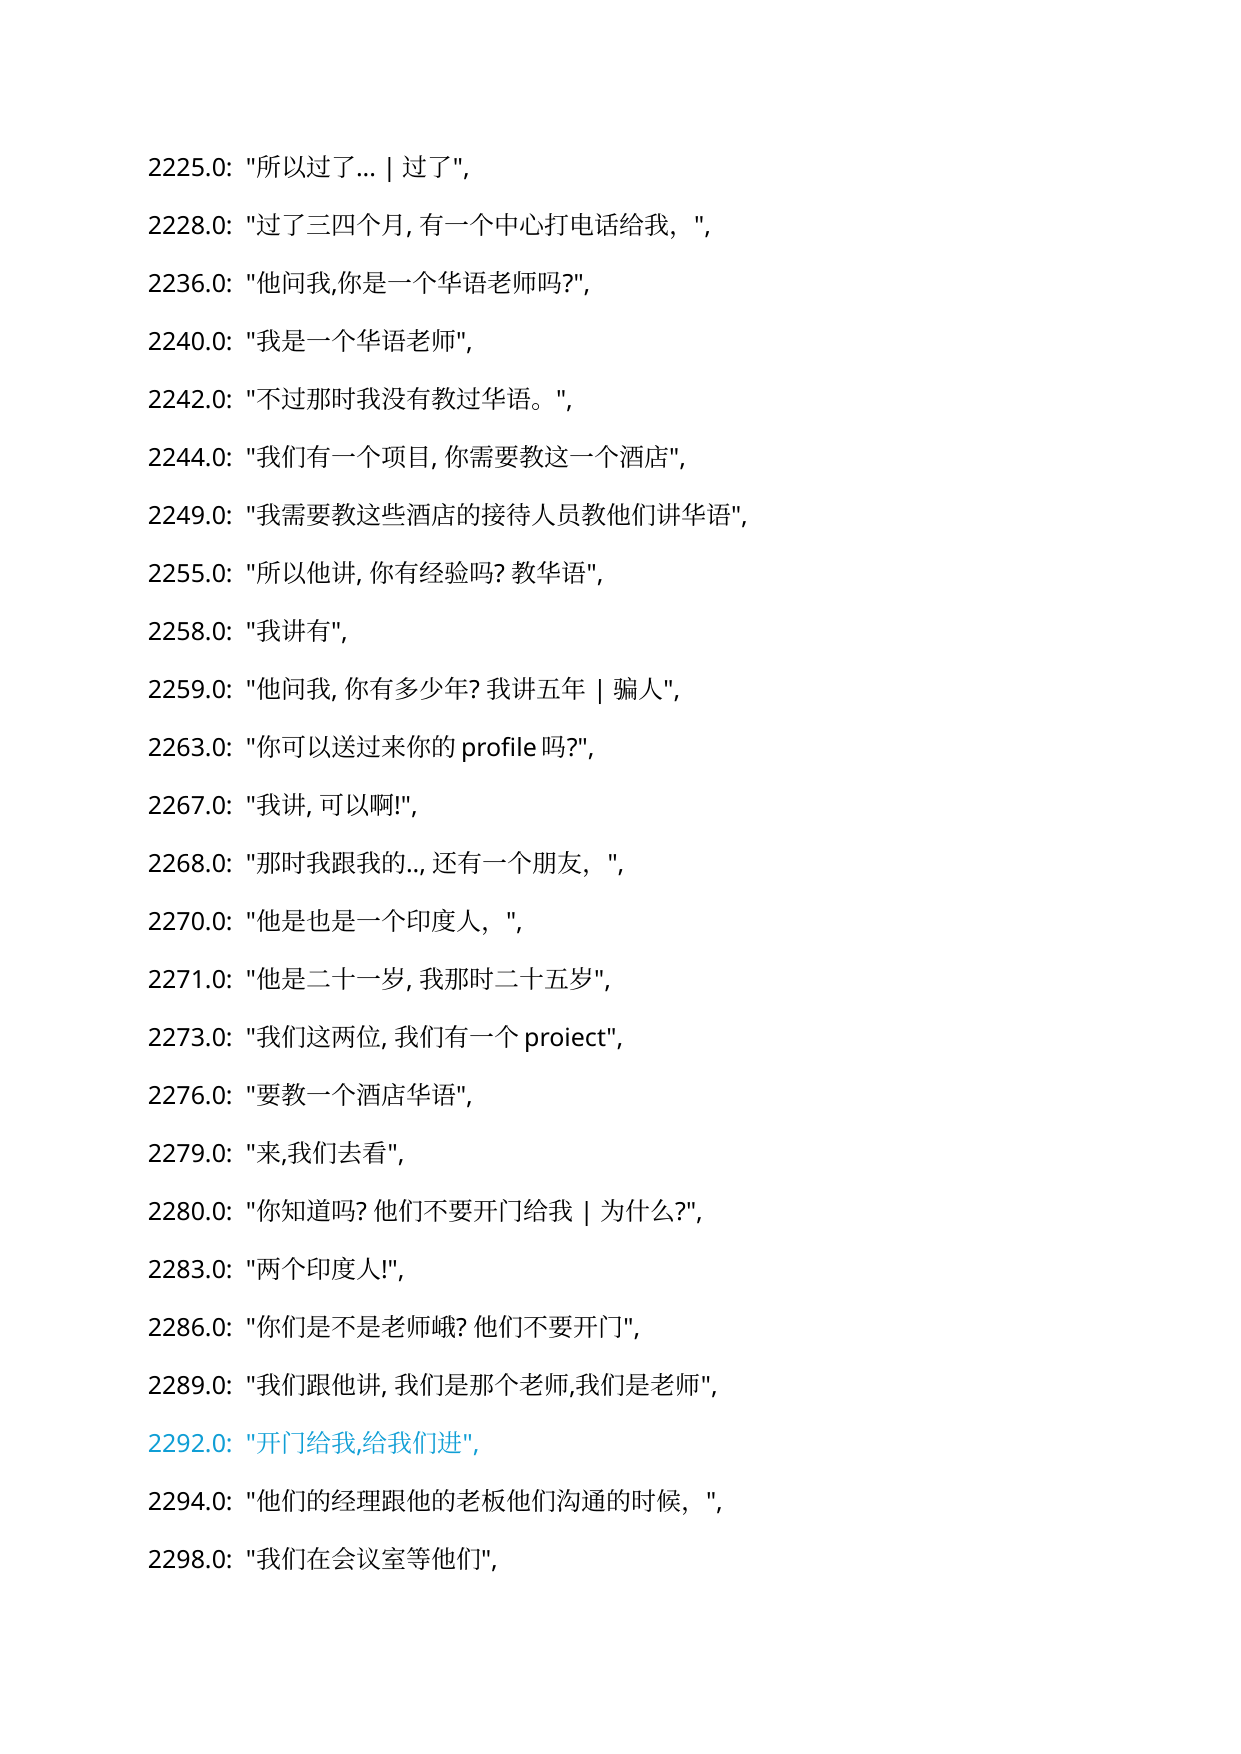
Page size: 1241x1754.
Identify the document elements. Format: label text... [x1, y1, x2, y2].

text 2240.0: "我是一个华语老师", [148, 322, 1093, 358]
text 2298.0: "我们在会议室等他们", [148, 1540, 1093, 1576]
text 2283.0: "两个印度人!", [148, 1250, 1093, 1286]
text 2271.0: "他是二十一岁, 我那时二十五岁", [148, 960, 1093, 996]
text 2236.0: "他问我,你是一个华语老师吗?", [148, 264, 1093, 300]
text 2289.0: "我们跟他讲, 我们是那个老师,我们是老师", [148, 1366, 1093, 1402]
text 2242.0: "不过那时我没有教过华语。", [148, 380, 1093, 416]
text 2276.0: "要教一个酒店华语", [148, 1076, 1093, 1112]
text 2294.0: "他们的经理跟他的老板他们沟通的时候，", [148, 1482, 1093, 1518]
text 2286.0: "你们是不是老师峨? 他们不要开门", [148, 1308, 1093, 1344]
text 2225.0: "所以过了... | 过了", [148, 148, 1093, 184]
text 2255.0: "所以他讲, 你有经验吗? 教华语", [148, 554, 1093, 590]
text 2279.0: "来,我们去看", [148, 1134, 1093, 1170]
text 2249.0: "我需要教这些酒店的接待人员教他们讲华语", [148, 496, 1093, 532]
text 2263.0: "你可以送过来你的profile吗?", [148, 728, 1093, 764]
text 2267.0: "我讲, 可以啊!", [148, 786, 1093, 822]
text 2292.0: "开门给我,给我们进", [148, 1424, 1093, 1460]
text 2228.0: "过了三四个月, 有一个中心打电话给我，", [148, 206, 1093, 242]
text 2280.0: "你知道吗? 他们不要开门给我 | 为什么?", [148, 1192, 1093, 1228]
text 2273.0: "我们这两位, 我们有一个proiect", [148, 1018, 1093, 1054]
text 2268.0: "那时我跟我的.., 还有一个朋友，", [148, 844, 1093, 880]
text 2259.0: "他问我, 你有多少年? 我讲五年 | 骗人", [148, 670, 1093, 706]
text 2270.0: "他是也是一个印度人，", [148, 902, 1093, 938]
text 2258.0: "我讲有", [148, 612, 1093, 648]
text 2244.0: "我们有一个项目, 你需要教这一个酒店", [148, 438, 1093, 474]
